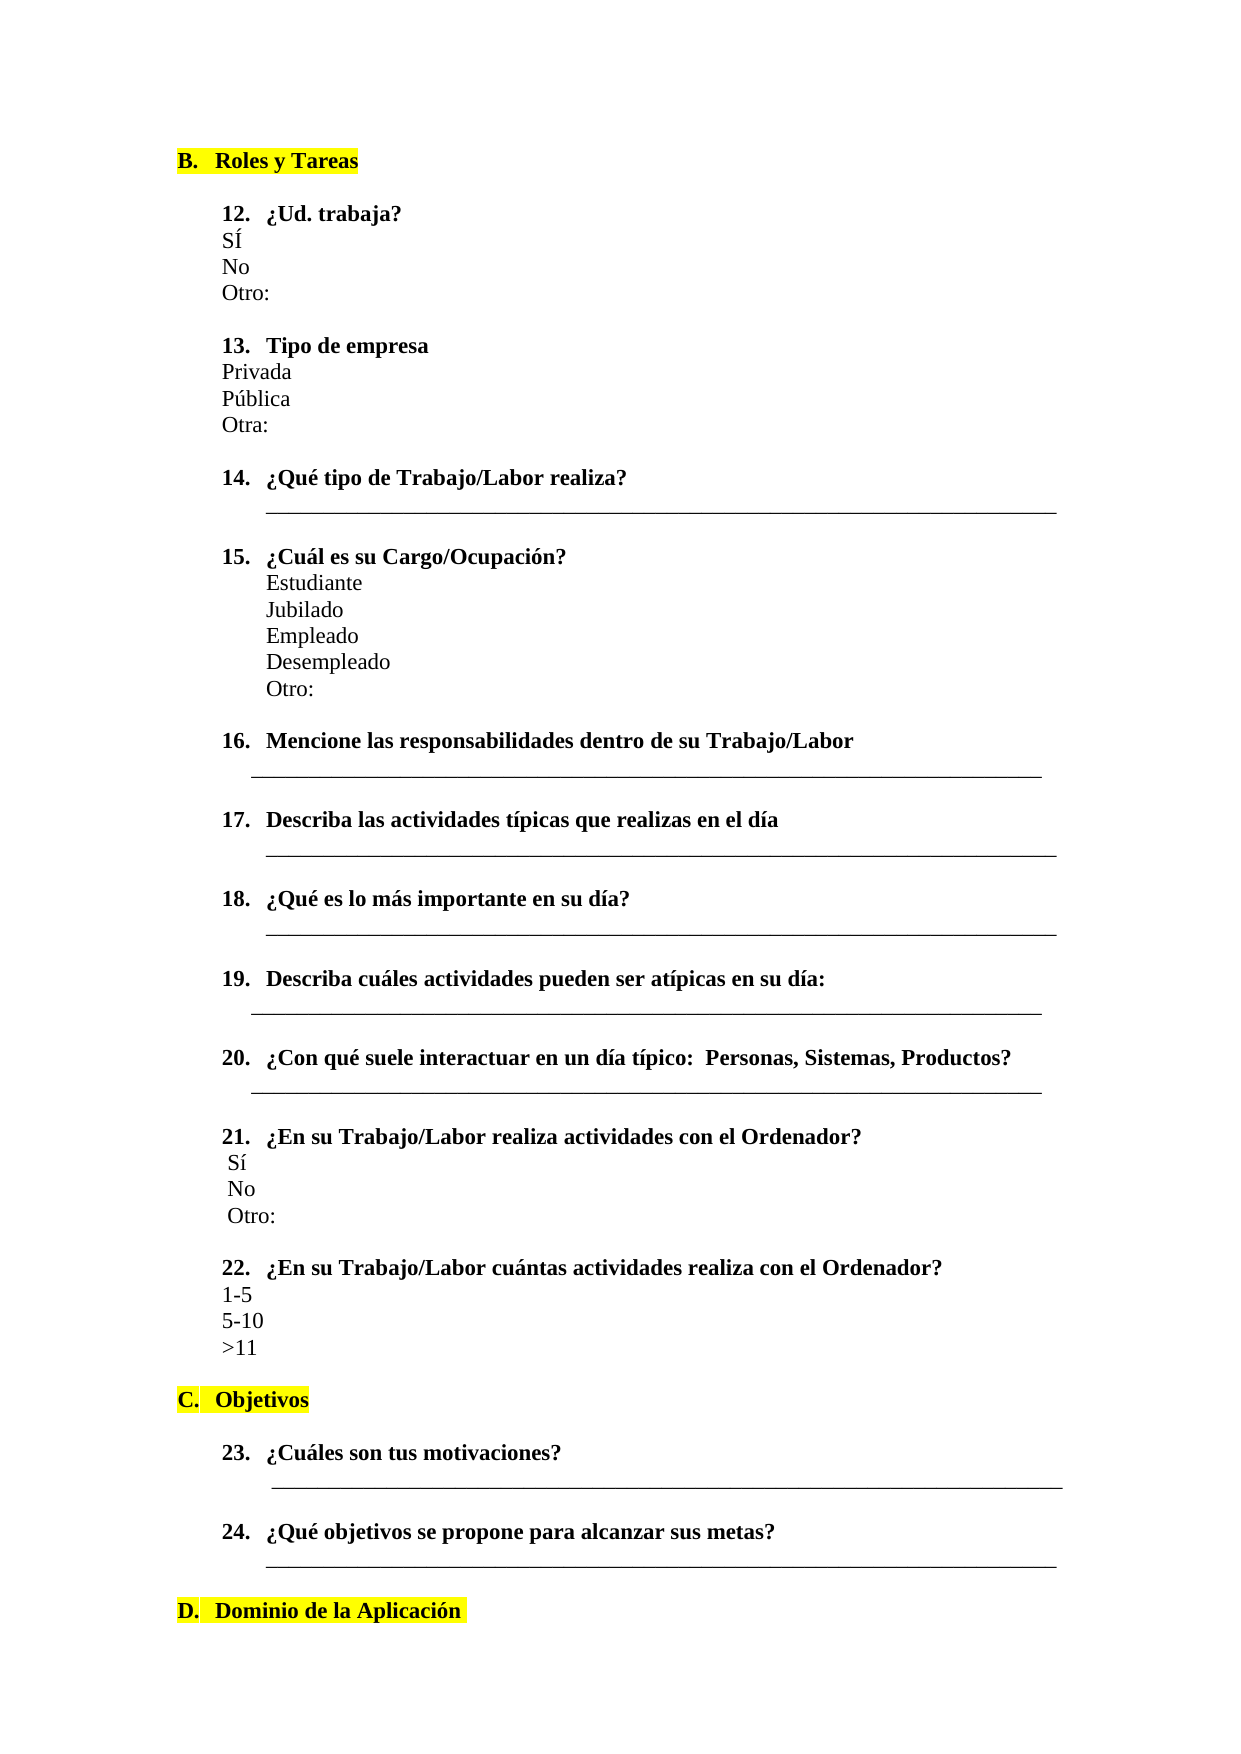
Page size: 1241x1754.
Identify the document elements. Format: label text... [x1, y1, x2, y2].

list _____________________________________________________________________ [215, 1070, 1063, 1096]
text Otro: [222, 279, 1063, 306]
text No [222, 1175, 1063, 1202]
list ¿Qué es lo más importante en su día? [222, 886, 1063, 912]
text >11 [222, 1333, 1063, 1360]
list Desempleado [266, 648, 1063, 675]
list _____________________________________________________________________ [229, 833, 1063, 859]
list Otro: [266, 675, 1063, 701]
list _____________________________________________________________________ [266, 1465, 1063, 1492]
list Empleado [266, 622, 1063, 648]
list ¿Qué objetivos se propone para alcanzar sus metas? [222, 1518, 1063, 1544]
list _____________________________________________________________________ [266, 490, 1063, 517]
list Describa las actividades típicas que realizas en el día [222, 806, 1063, 833]
list Tipo de empresa [222, 332, 1063, 358]
text 5-10 [222, 1307, 1063, 1333]
list ¿Con qué suele interactuar en un día típico: Personas, Sistemas, Productos? [222, 1044, 1063, 1070]
text Otra: [222, 411, 1063, 437]
list _____________________________________________________________________ [229, 912, 1063, 938]
text _____________________________________________________________________ [177, 991, 1063, 1017]
list _____________________________________________________________________ [215, 754, 1063, 780]
list ¿Cuál es su Cargo/Ocupación? [222, 543, 1063, 569]
text SÍ [222, 227, 1063, 253]
text Otro: [222, 1202, 1063, 1228]
list Estudiante [266, 569, 1063, 596]
list Dominio de la Aplicación [177, 1597, 1063, 1623]
text Privada [222, 358, 1063, 385]
list Mencione las responsabilidades dentro de su Trabajo/Labor [222, 727, 1063, 754]
text Sí [222, 1149, 1063, 1175]
list _____________________________________________________________________ [229, 1544, 1063, 1571]
list Describa cuáles actividades pueden ser atípicas en su día: [222, 964, 1063, 991]
list ¿En su Trabajo/Labor cuántas actividades realiza con el Ordenador? [222, 1254, 1063, 1281]
list Jubilado [266, 596, 1063, 622]
list Objetivos [177, 1386, 1063, 1413]
text Pública [222, 385, 1063, 411]
text No [222, 253, 1063, 279]
list ¿En su Trabajo/Labor realiza actividades con el Ordenador? [222, 1123, 1063, 1149]
list ¿Ud. trabaja? [222, 200, 1063, 227]
text 1-5 [222, 1281, 1063, 1307]
list ¿Cuáles son tus motivaciones? [222, 1439, 1063, 1465]
list ¿Qué tipo de Trabajo/Labor realiza? [222, 464, 1063, 490]
list Roles y Tareas [177, 148, 1063, 174]
